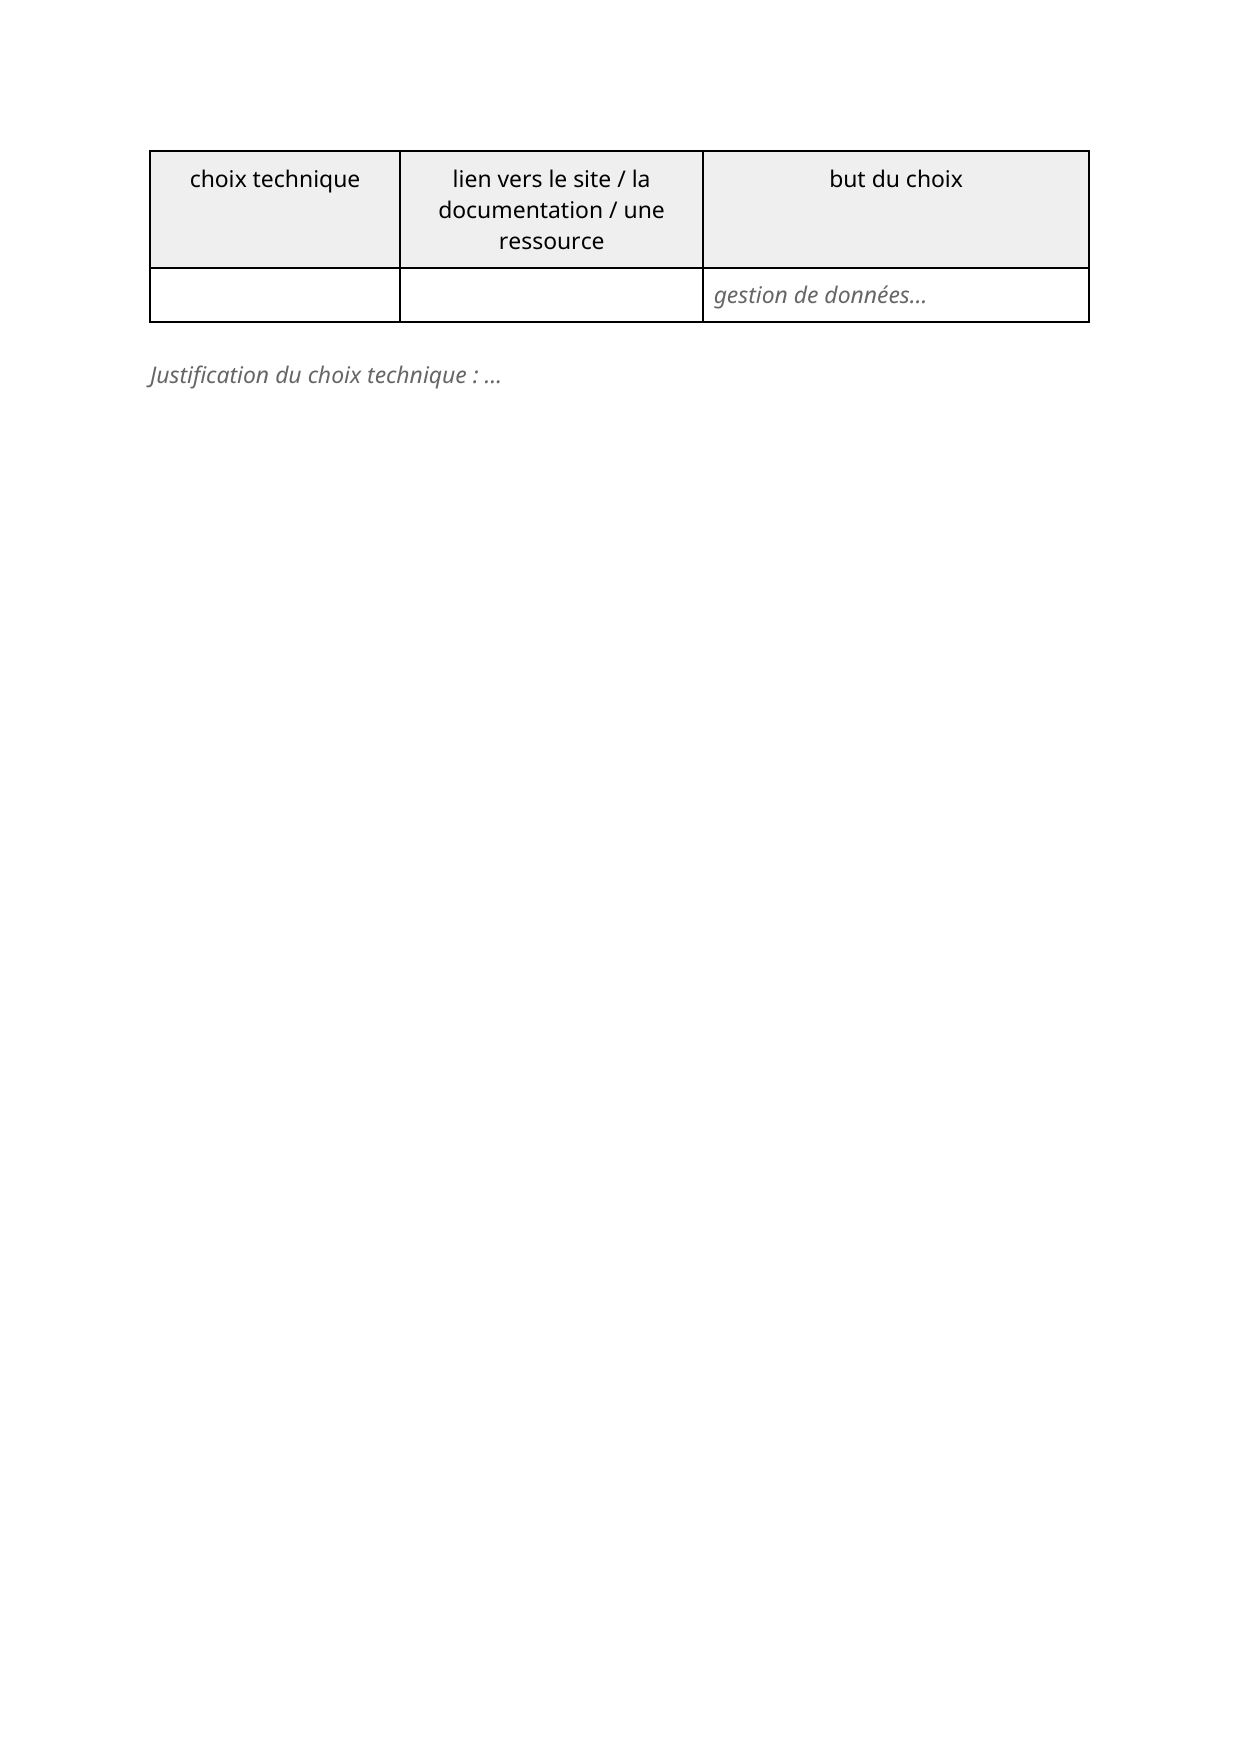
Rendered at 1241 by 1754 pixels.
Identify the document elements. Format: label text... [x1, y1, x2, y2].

table_header lien vers le site / la documentation / une ressource [401, 152, 702, 267]
table_cell [151, 269, 399, 321]
table_cell gestion de données… [704, 269, 1088, 321]
table_header choix technique [151, 152, 399, 267]
text Justification du choix technique : … [150, 359, 1090, 390]
table_cell [401, 269, 702, 321]
table_header but du choix [704, 152, 1088, 267]
